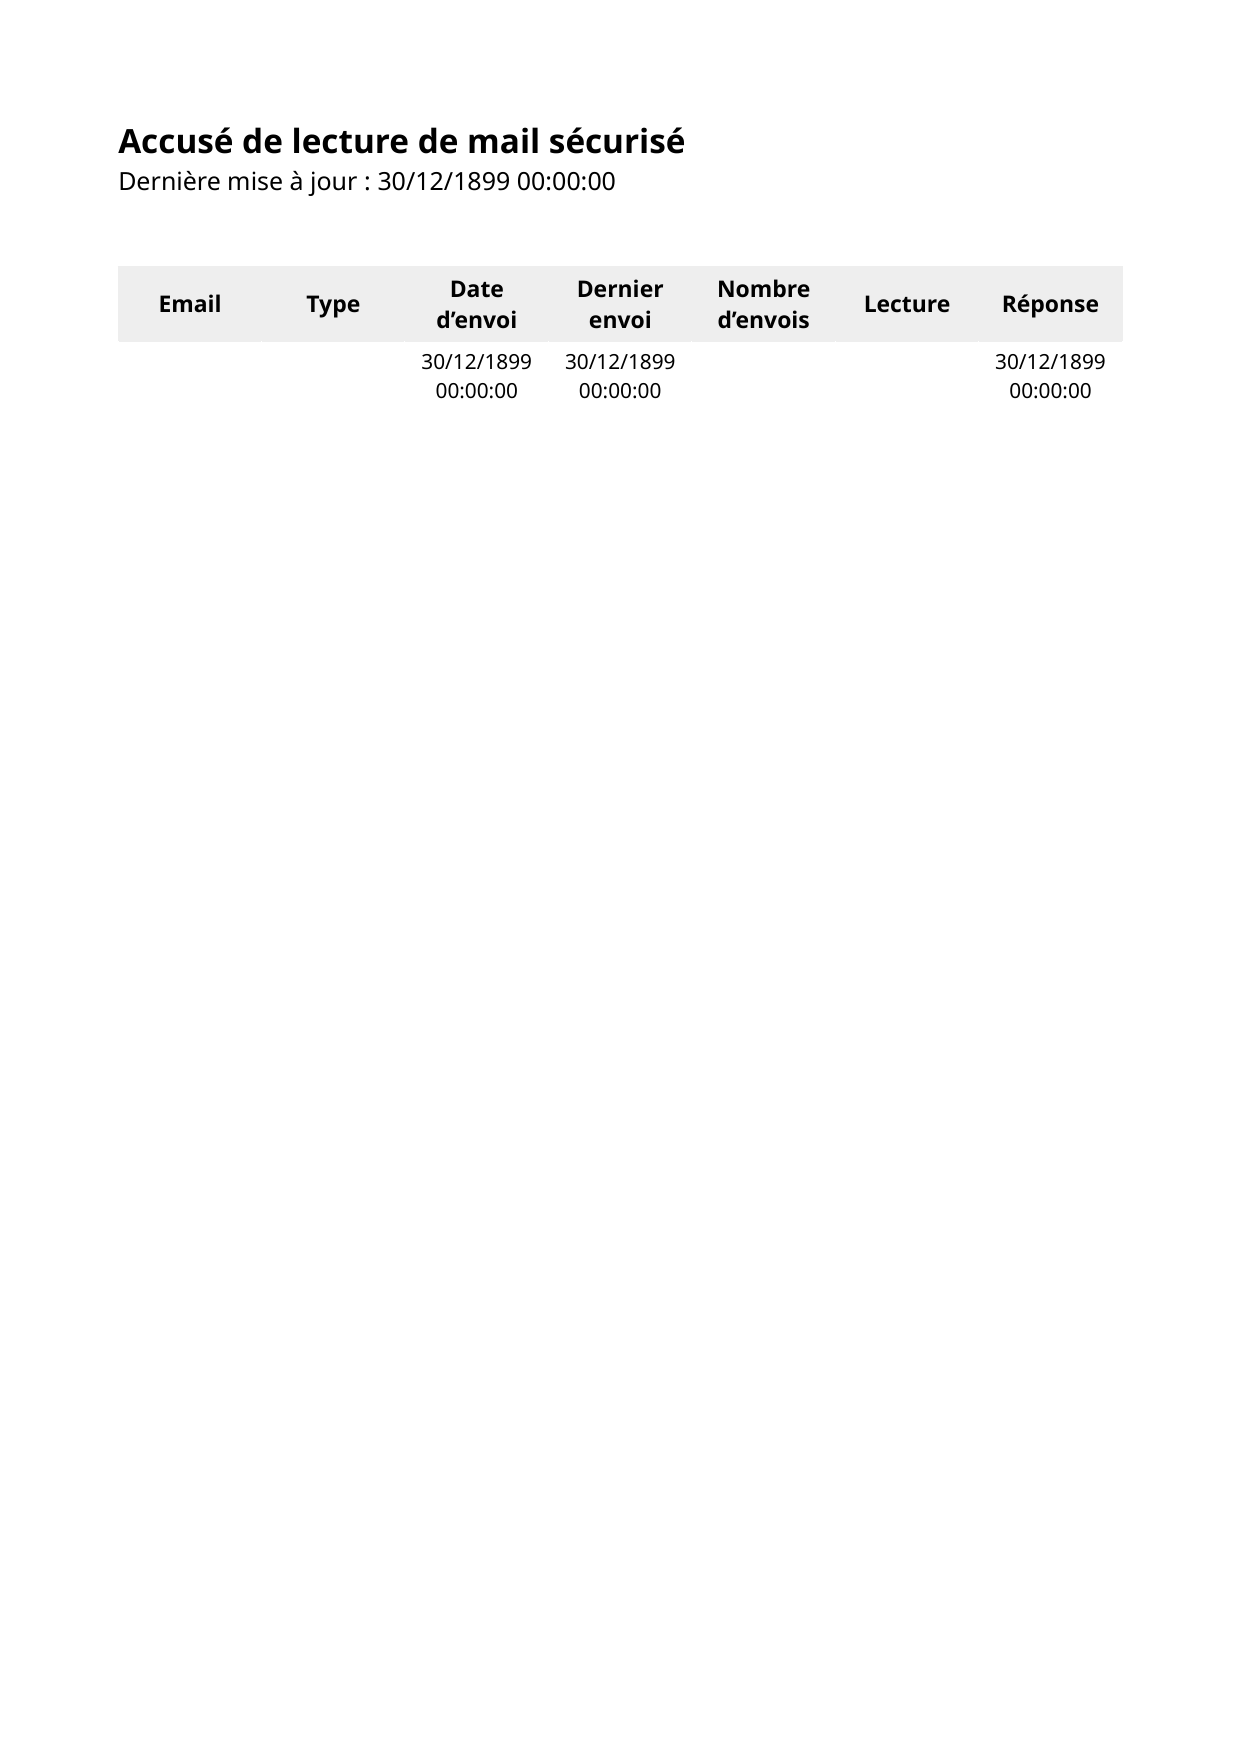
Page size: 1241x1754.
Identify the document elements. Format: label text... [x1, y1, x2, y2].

table_header Email [119, 267, 261, 341]
table_header Dernier envoi [549, 267, 691, 341]
table_cell [119, 342, 261, 410]
table_cell 30/12/1899 00:00:00 [405, 342, 548, 410]
table_cell 30/12/1899 00:00:00 [979, 342, 1122, 410]
table_header Date d’envoi [405, 267, 548, 341]
table_cell [262, 342, 404, 410]
table_cell [836, 342, 978, 410]
text Accusé de lecture de mail sécurisé [118, 118, 1122, 163]
table_cell 30/12/1899 00:00:00 [549, 342, 691, 410]
text Dernière mise à jour : 30/12/1899 00:00:00 [118, 163, 1122, 198]
table_cell [692, 342, 835, 410]
table_header Lecture [836, 267, 978, 341]
table_header Type [262, 267, 404, 341]
table_header Nombre d’envois [692, 267, 835, 341]
table_header Réponse [979, 267, 1122, 341]
